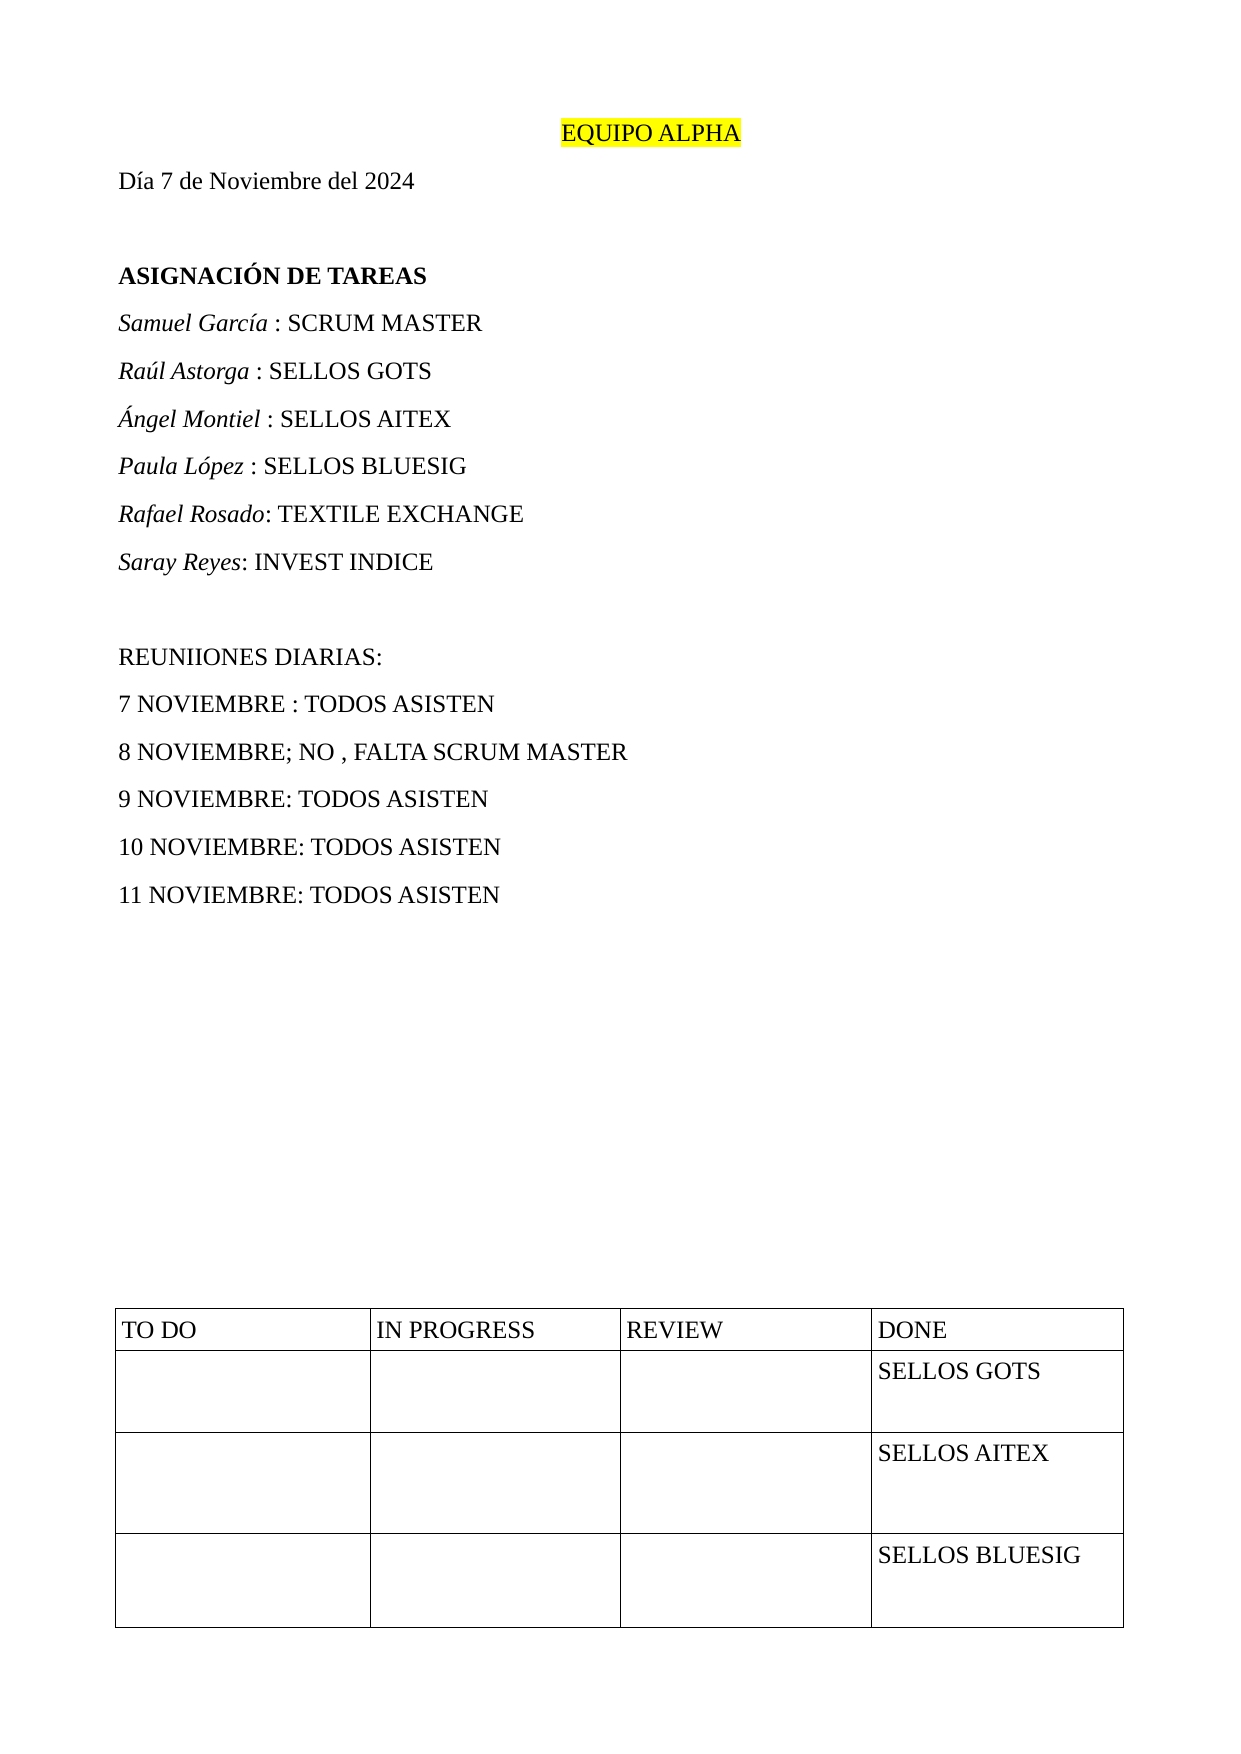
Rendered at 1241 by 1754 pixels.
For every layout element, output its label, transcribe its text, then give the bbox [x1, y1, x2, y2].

table_cell SELLOS BLUESIG [872, 1534, 1123, 1627]
text REUNIIONES DIARIAS: [118, 642, 1122, 671]
text Ángel Montiel : SELLOS AITEX [118, 404, 1122, 432]
text Rafael Rosado: TEXTILE EXCHANGE [118, 499, 1122, 528]
table_header REVIEW [621, 1309, 871, 1349]
text Raúl Astorga : SELLOS GOTS [118, 356, 1122, 385]
text Samuel García : SCRUM MASTER [118, 308, 1122, 337]
text 9 NOVIEMBRE: TODOS ASISTEN [118, 784, 1122, 813]
table_cell [621, 1351, 871, 1432]
table_cell [371, 1534, 620, 1627]
text EQUIPO ALPHA [118, 118, 1122, 147]
table_header IN PROGRESS [371, 1309, 620, 1349]
text ASIGNACIÓN DE TAREAS [118, 261, 1122, 290]
table_cell SELLOS AITEX [872, 1433, 1123, 1533]
table_cell [116, 1433, 370, 1533]
text Saray Reyes: INVEST INDICE [118, 547, 1122, 575]
table_cell [371, 1351, 620, 1432]
text 10 NOVIEMBRE: TODOS ASISTEN [118, 832, 1122, 861]
text Día 7 de Noviembre del 2024 [118, 166, 1122, 194]
text Paula López : SELLOS BLUESIG [118, 451, 1122, 480]
text 7 NOVIEMBRE : TODOS ASISTEN [118, 689, 1122, 718]
table_cell [116, 1534, 370, 1627]
text 11 NOVIEMBRE: TODOS ASISTEN [118, 880, 1122, 908]
table_cell [116, 1351, 370, 1432]
table_cell SELLOS GOTS [872, 1351, 1123, 1432]
table_cell [621, 1433, 871, 1533]
text 8 NOVIEMBRE; NO , FALTA SCRUM MASTER [118, 737, 1122, 766]
table_cell [621, 1534, 871, 1627]
table_header DONE [872, 1309, 1123, 1349]
table_header TO DO [116, 1309, 370, 1349]
table_cell [371, 1433, 620, 1533]
